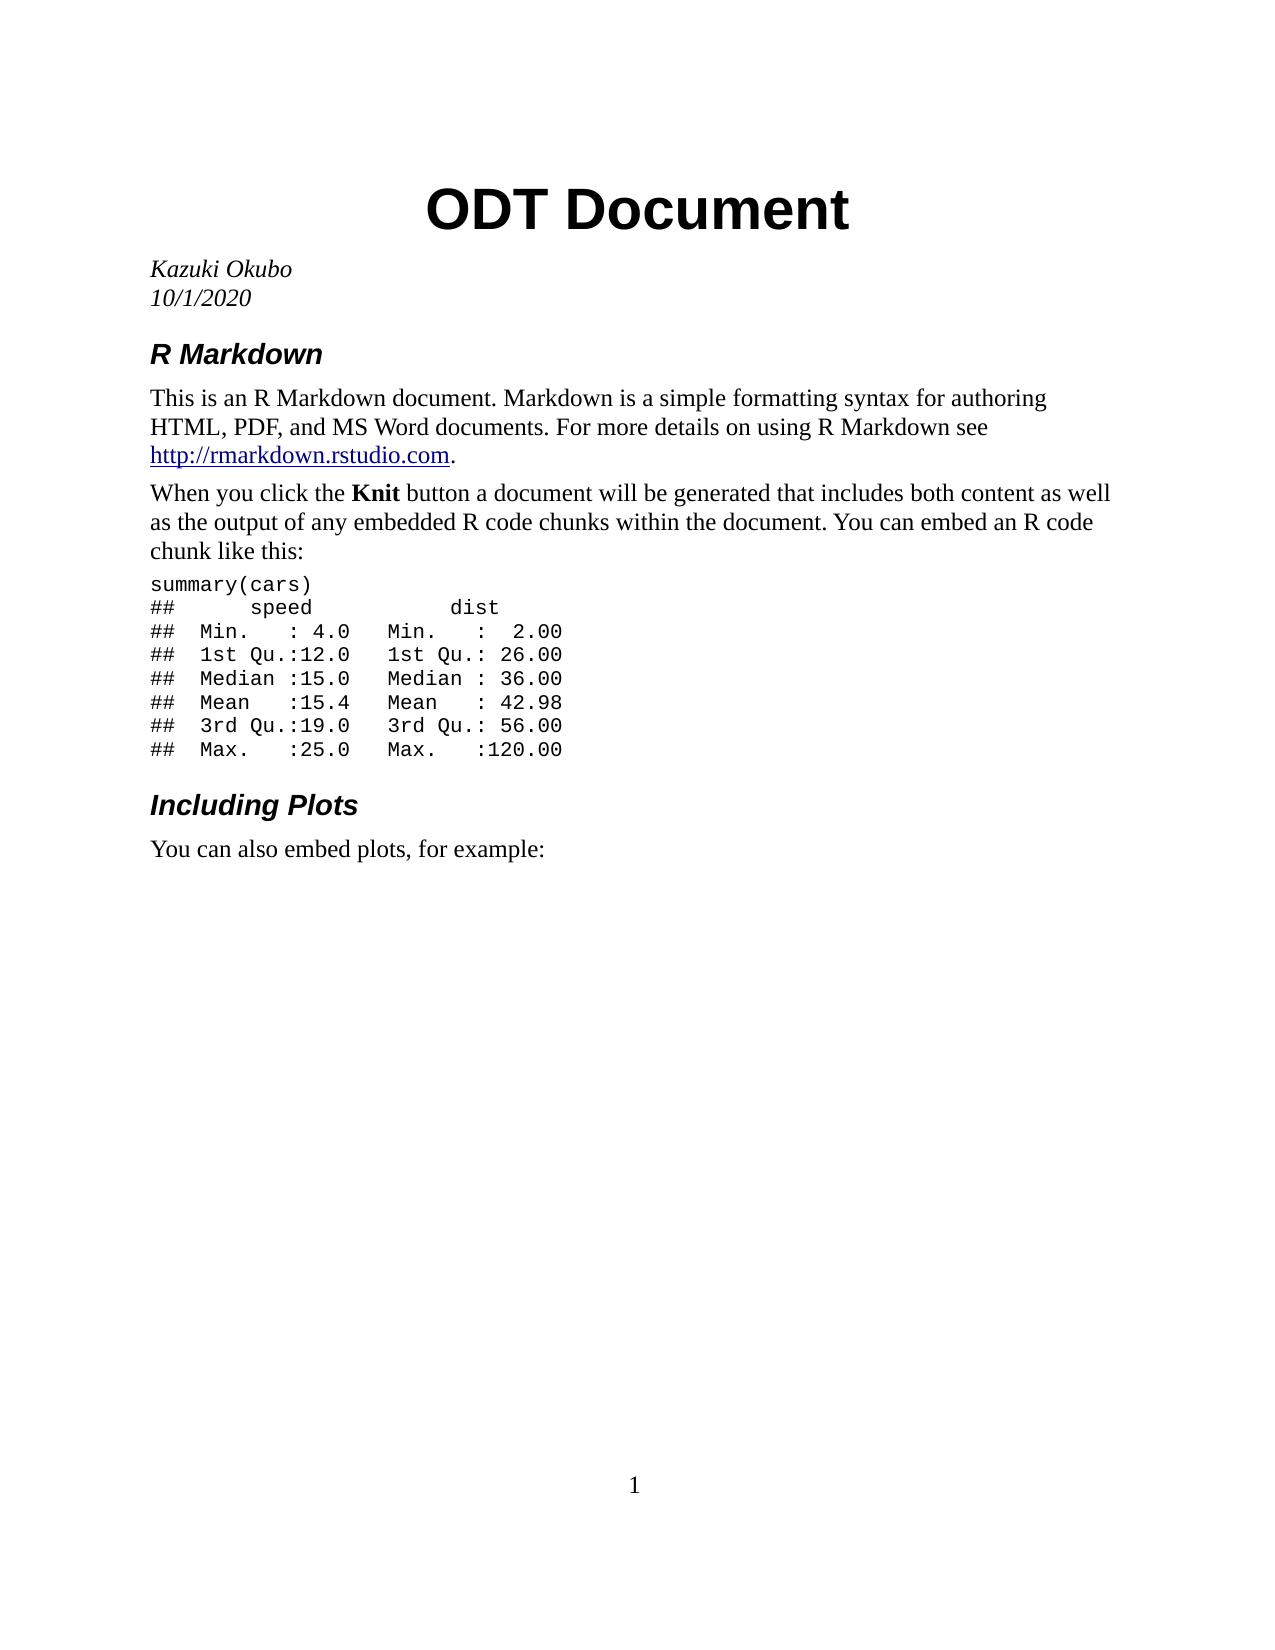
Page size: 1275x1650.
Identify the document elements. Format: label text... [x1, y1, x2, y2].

text ## 1st Qu.:12.0 1st Qu.: 26.00 [150, 644, 1125, 668]
subtitle Including Plots [150, 788, 1125, 821]
title ODT Document [150, 175, 1125, 242]
text ## Min. : 4.0 Min. : 2.00 [150, 621, 1125, 644]
text ## Median :15.0 Median : 36.00 [150, 668, 1125, 692]
text summary(cars) [150, 573, 1125, 597]
subtitle R Markdown [150, 337, 1125, 371]
text ## Max. :25.0 Max. :120.00 [150, 739, 1125, 763]
text ## speed dist [150, 597, 1125, 621]
text This is an R Markdown document. Markdown is a simple formatting syntax for authoring HTML, PDF, and MS Word documents. For more details on using R Markdown see http://rmarkdown.rstudio.com. [150, 383, 1125, 469]
text ## Mean :15.4 Mean : 42.98 [150, 692, 1125, 715]
text ## 3rd Qu.:19.0 3rd Qu.: 56.00 [150, 715, 1125, 739]
text You can also embed plots, for example: [150, 834, 1125, 862]
text Kazuki Okubo [150, 254, 1125, 283]
text When you click the Knit button a document will be generated that includes both content as well as the output of any embedded R code chunks within the document. You can embed an R code chunk like this: [150, 478, 1125, 564]
text 10/1/2020 [150, 283, 1125, 312]
